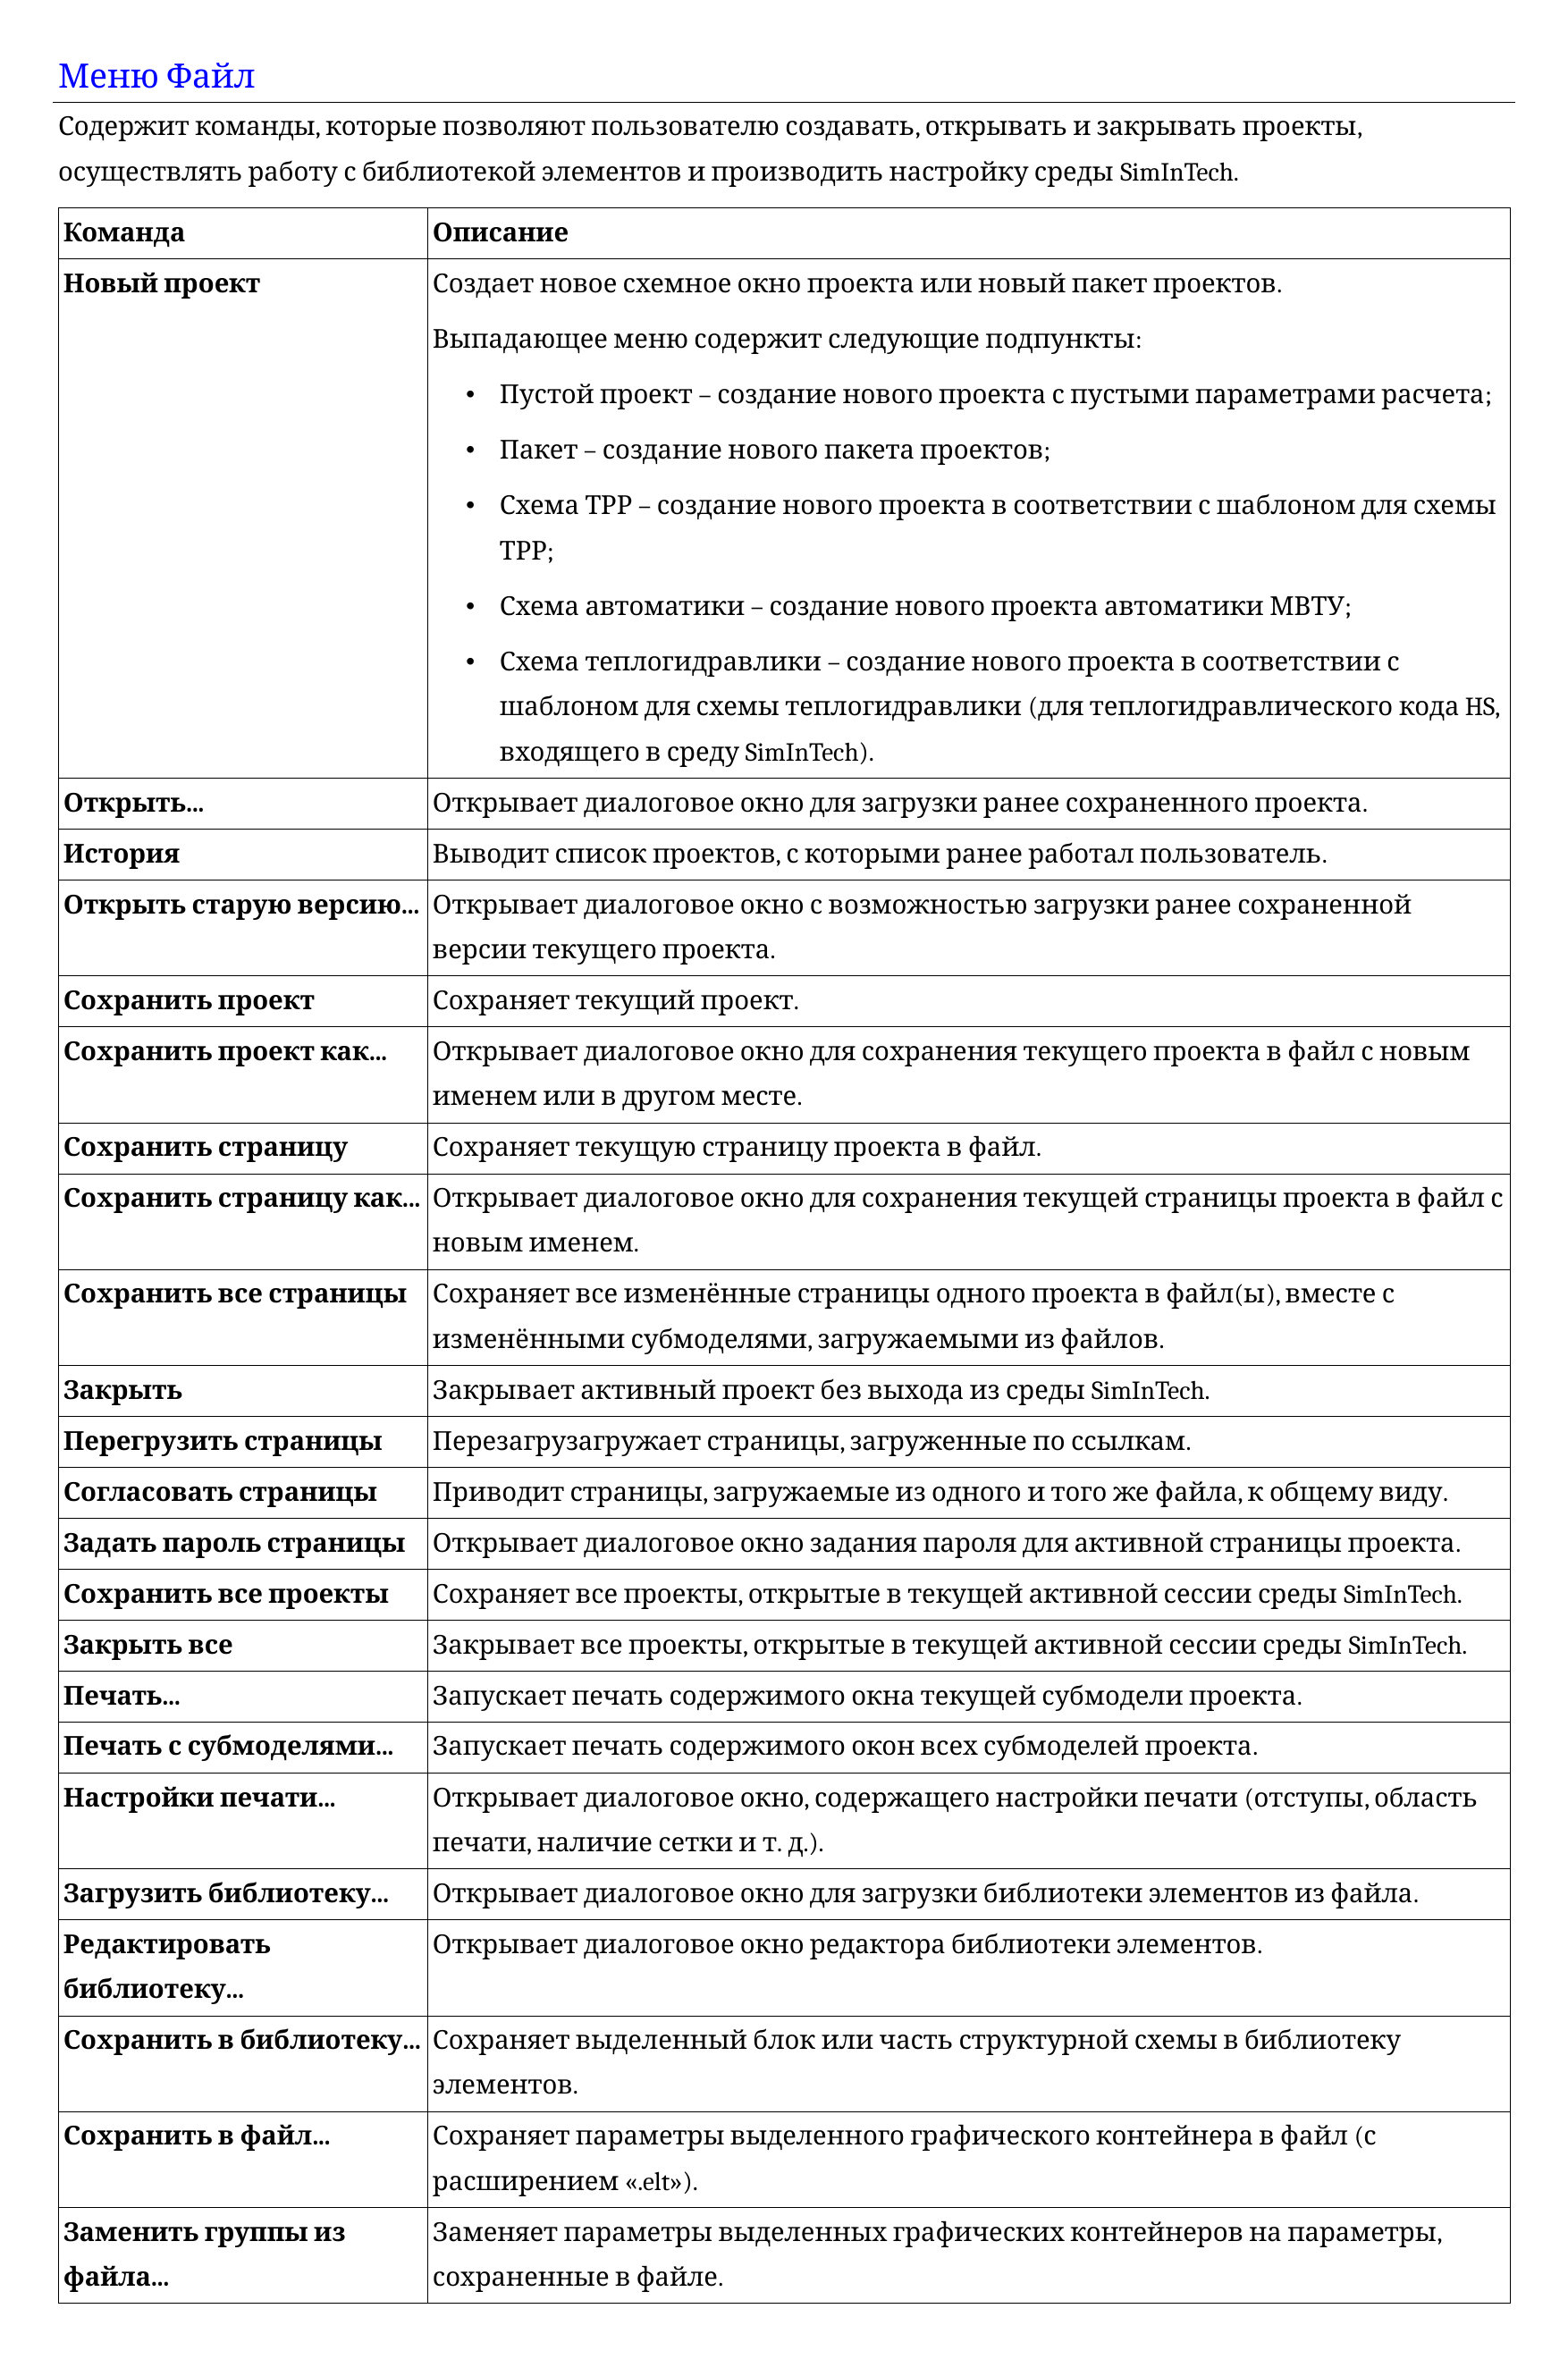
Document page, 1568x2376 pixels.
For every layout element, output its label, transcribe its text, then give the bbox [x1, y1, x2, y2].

table_cell Настройки печати... [59, 1774, 427, 1868]
table_header Меню Файл [53, 53, 1515, 102]
table_cell Сохранить проект как... [59, 1027, 427, 1123]
table_header Описание [428, 208, 1510, 258]
table_header Команда [59, 208, 427, 258]
table_cell Закрыть [59, 1366, 427, 1416]
table_cell Задать пароль страницы [59, 1519, 427, 1569]
table_cell Создает новое схемное окно проекта или новый пакет проектов. Выпадающее меню содержит следующие подпункты: Пустой проект – создание нового проекта с пустыми параметрами расчета; Пакет – создание нового пакета проектов; Схема ТРР – создание нового проекта в соответствии с шаблоном для схемы ТРР; Схема автоматики – создание нового проекта автоматики МВТУ; Схема теплогидравлики – создание нового проекта в соответствии с шаблоном для схемы теплогидравлики (для теплогидравлического кода HS, входящего в среду SimInTech). [428, 259, 1510, 778]
table_cell Закрывает все проекты, открытые в текущей активной сессии среды SimInTech. [428, 1621, 1510, 1671]
table_cell Содержит команды, которые позволяют пользователю создавать, открывать и закрывать проекты, осуществлять работу с библиотекой элементов и производить настройку среды SimInTech. [53, 103, 1515, 2308]
table_cell Открыть... [59, 779, 427, 829]
table_cell Сохранить в библиотеку... [59, 2017, 427, 2111]
table_cell Сохранить все страницы [59, 1270, 427, 1365]
table_cell Открывает диалоговое окно с возможностью загрузки ранее сохраненной версии текущего проекта. [428, 880, 1510, 975]
table_cell Выводит список проектов, с которыми ранее работал пользователь. [428, 830, 1510, 880]
table_cell Редактировать библиотеку... [59, 1920, 427, 2015]
table_cell Открывает диалоговое окно для загрузки ранее сохраненного проекта. [428, 779, 1510, 829]
table_cell Сохраняет все изменённые страницы одного проекта в файл(ы), вместе с изменёнными субмоделями, загружаемыми из файлов. [428, 1270, 1510, 1365]
table_cell Сохраняет параметры выделенного графического контейнера в файл (с расширением «.elt»). [428, 2112, 1510, 2207]
table_cell Перезагрузагружает страницы, загруженные по ссылкам. [428, 1417, 1510, 1467]
table_cell Открывает диалоговое окно задания пароля для активной страницы проекта. [428, 1519, 1510, 1569]
table_cell Сохраняет текущую страницу проекта в файл. [428, 1124, 1510, 1173]
table_cell Сохранить все проекты [59, 1570, 427, 1620]
table_cell Печать... [59, 1672, 427, 1722]
table_cell Открывает диалоговое окно для сохранения текущего проекта в файл с новым именем или в другом месте. [428, 1027, 1510, 1123]
table_cell Открывает диалоговое окно редактора библиотеки элементов. [428, 1920, 1510, 2015]
table_cell Печать с субмоделями... [59, 1723, 427, 1773]
table_cell Заменяет параметры выделенных графических контейнеров на параметры, сохраненные в файле. [428, 2208, 1510, 2303]
table_cell Открывает диалоговое окно для загрузки библиотеки элементов из файла. [428, 1869, 1510, 1919]
table_cell Закрыть все [59, 1621, 427, 1671]
table_cell Заменить группы из файла... [59, 2208, 427, 2303]
table_cell Сохраняет все проекты, открытые в текущей активной сессии среды SimInTech. [428, 1570, 1510, 1620]
table_cell История [59, 830, 427, 880]
table_cell Сохранить страницу как... [59, 1175, 427, 1269]
table_cell Сохранить проект [59, 976, 427, 1026]
table_cell Сохраняет выделенный блок или часть структурной схемы в библиотеку элементов. [428, 2017, 1510, 2111]
table_cell Сохранить в файл... [59, 2112, 427, 2207]
table_cell Сохранить страницу [59, 1124, 427, 1173]
table_cell Запускает печать содержимого окон всех субмоделей проекта. [428, 1723, 1510, 1773]
table_cell Приводит страницы, загружаемые из одного и того же файла, к общему виду. [428, 1468, 1510, 1518]
table_cell Сохраняет текущий проект. [428, 976, 1510, 1026]
table_cell Открывает диалоговое окно для сохранения текущей страницы проекта в файл с новым именем. [428, 1175, 1510, 1269]
table_cell Закрывает активный проект без выхода из среды SimInTech. [428, 1366, 1510, 1416]
table_cell Открыть старую версию... [59, 880, 427, 975]
table_cell Согласовать страницы [59, 1468, 427, 1518]
table_cell Запускает печать содержимого окна текущей субмодели проекта. [428, 1672, 1510, 1722]
table_cell Перегрузить страницы [59, 1417, 427, 1467]
table_cell Новый проект [59, 259, 427, 778]
table_cell Открывает диалоговое окно, содержащего настройки печати (отступы, область печати, наличие сетки и т. д.). [428, 1774, 1510, 1868]
table_cell Загрузить библиотеку... [59, 1869, 427, 1919]
